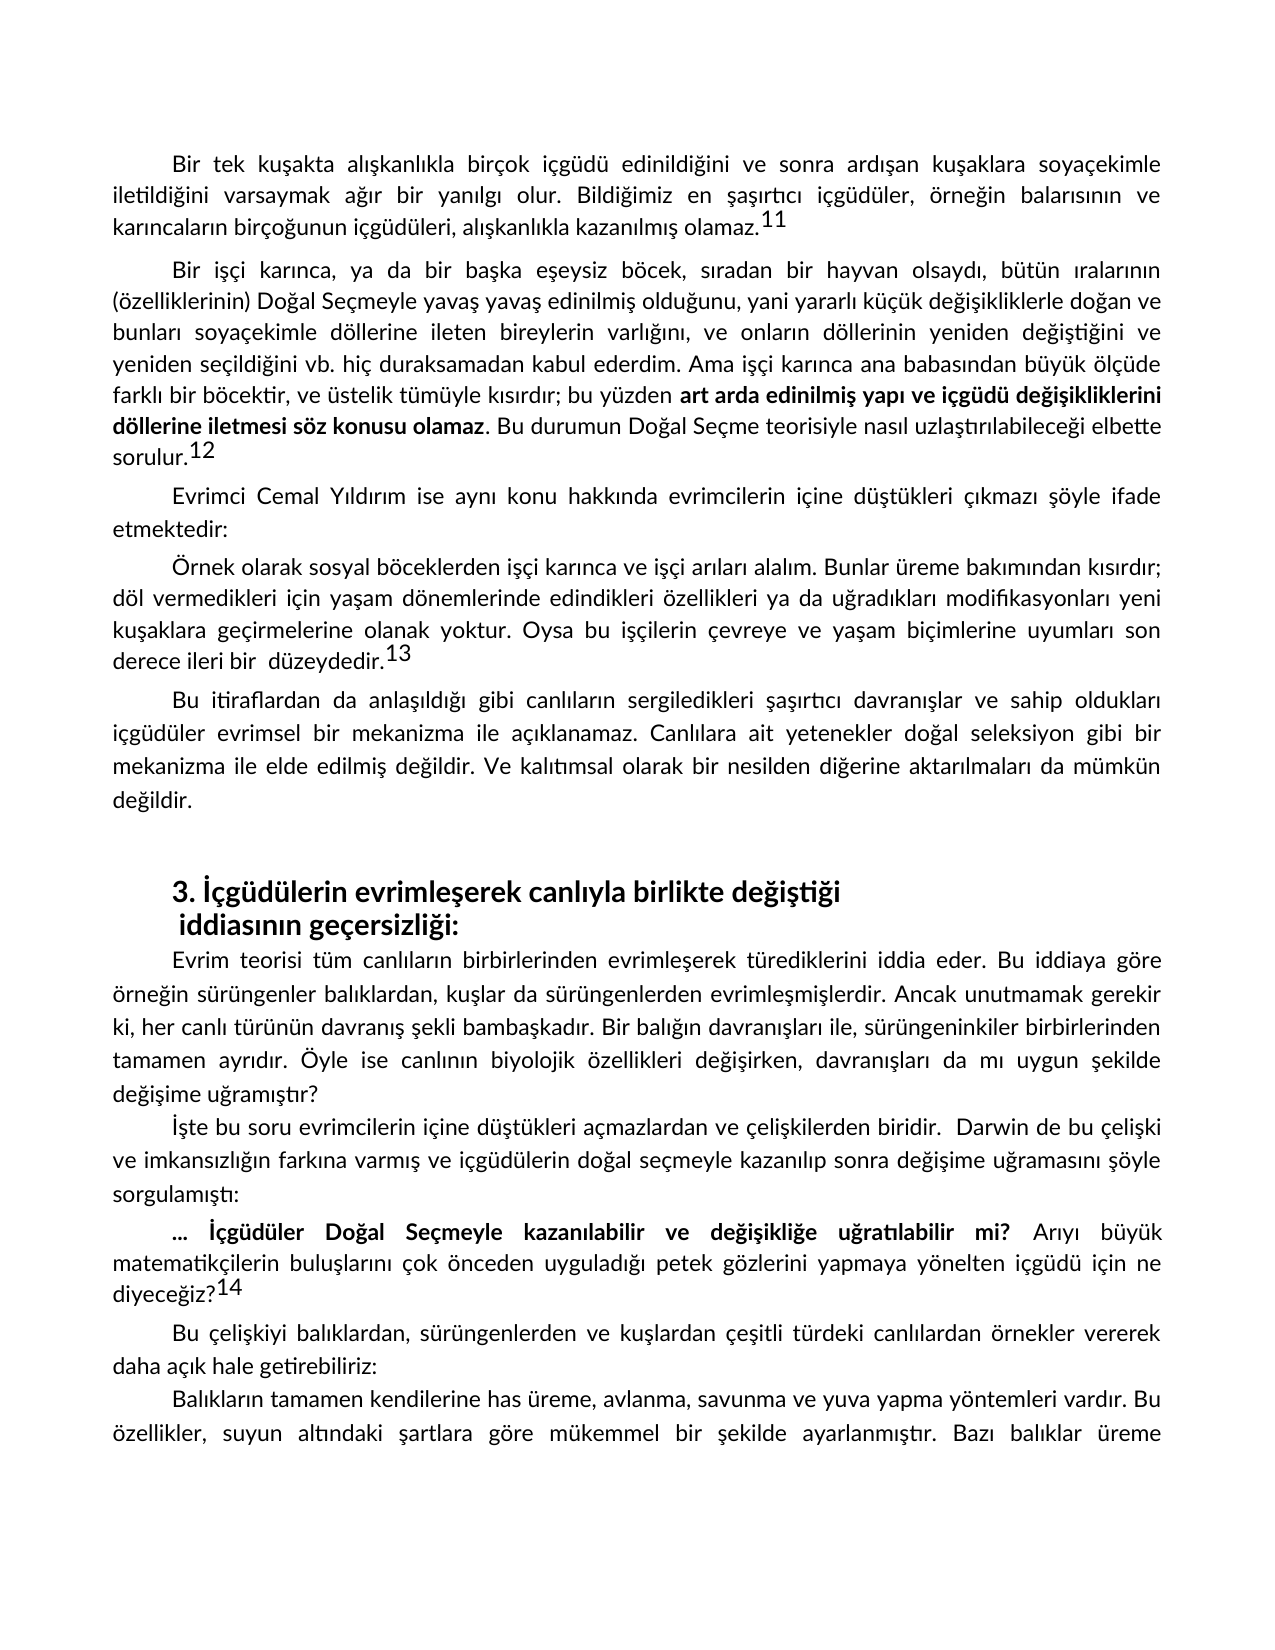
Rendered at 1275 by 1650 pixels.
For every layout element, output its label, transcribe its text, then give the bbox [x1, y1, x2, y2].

text Balıkların tamamen kendilerine has üreme, avlanma, savunma ve yuva yapma yöntemleri vardır. Bu özellikler, suyun altındaki şartlara göre mükemmel bir şekilde ayarlanmıştır. Bazı balıklar üreme [112, 1381, 1162, 1448]
text Örnek olarak sosyal böceklerden işçi karınca ve işçi arıları alalım. Bunlar üreme bakımından kısırdır; döl vermedikleri için yaşam dönemlerinde edindikleri özellikleri ya da uğradıkları modifikasyonları yeni kuşaklara geçirmelerine olanak yoktur. Oysa bu işçilerin çevreye ve yaşam biçimlerine uyumları son derece ileri bir düzeydedir.13 [112, 551, 1162, 676]
text iddiasının geçersizliği: [112, 909, 1162, 942]
text Evrimci Cemal Yıldırım ise aynı konu hakkında evrimcilerin içine düştükleri çıkmazı şöyle ifade etmektedir: [112, 478, 1162, 544]
text Bu çelişkiyi balıklardan, sürüngenlerden ve kuşlardan çeşitli türdeki canlılardan örnekler vererek daha açık hale getirebiliriz: [112, 1314, 1162, 1381]
text ... İçgüdüler Doğal Seçmeyle kazanılabilir ve değişikliğe uğratılabilir mi? Arıyı büyük matematikçilerin buluşlarını çok önceden uyguladığı petek gözlerini yapmaya yönelten içgüdü için ne diyeceğiz?14 [112, 1215, 1162, 1309]
text Bir tek kuşakta alışkanlıkla birçok içgüdü edinildiğini ve sonra ardışan kuşaklara soyaçekimle iletildiğini varsaymak ağır bir yanılgı olur. Bildiğimiz en şaşırtıcı içgüdüler, örneğin balarısının ve karıncaların birçoğunun içgüdüleri, alışkanlıkla kazanılmış olamaz.11 [112, 148, 1162, 241]
text Evrim teorisi tüm canlıların birbirlerinden evrimleşerek türediklerini iddia eder. Bu iddiaya göre örneğin sürüngenler balıklardan, kuşlar da sürüngenlerden evrimleşmişlerdir. Ancak unutmamak gerekir ki, her canlı türünün davranış şekli bambaşkadır. Bir balığın davranışları ile, sürüngeninkiler birbirlerinden tamamen ayrıdır. Öyle ise canlının biyolojik özellikleri değişirken, davranışları da mı uygun şekilde değişime uğramıştır? [112, 942, 1162, 1109]
text İşte bu soru evrimcilerin içine düştükleri açmazlardan ve çelişkilerden biridir. Darwin de bu çelişki ve imkansızlığın farkına varmış ve içgüdülerin doğal seçmeyle kazanılıp sonra değişime uğramasını şöyle sorgulamıştı: [112, 1109, 1162, 1209]
text Bir işçi karınca, ya da bir başka eşeysiz böcek, sıradan bir hayvan olsaydı, bütün ıralarının (özelliklerinin) Doğal Seçmeyle yavaş yavaş edinilmiş olduğunu, yani yararlı küçük değişikliklerle doğan ve bunları soyaçekimle döllerine ileten bireylerin varlığını, ve onların döllerinin yeniden değiştiğini ve yeniden seçildiğini vb. hiç duraksamadan kabul ederdim. Ama işçi karınca ana babasından büyük ölçüde farklı bir böcektir, ve üstelik tümüyle kısırdır; bu yüzden art arda edinilmiş yapı ve içgüdü değişikliklerini döllerine iletmesi söz konusu olamaz. Bu durumun Doğal Seçme teorisiyle nasıl uzlaştırılabileceği elbette sorulur.12 [112, 253, 1162, 472]
text 3. İçgüdülerin evrimleşerek canlıyla birlikte değiştiği [112, 876, 1162, 909]
text Bu itiraflardan da anlaşıldığı gibi canlıların sergiledikleri şaşırtıcı davranışlar ve sahip oldukları içgüdüler evrimsel bir mekanizma ile açıklanamaz. Canlılara ait yetenekler doğal seleksiyon gibi bir mekanizma ile elde edilmiş değildir. Ve kalıtımsal olarak bir nesilden diğerine aktarılmaları da mümkün değildir. [112, 681, 1162, 815]
